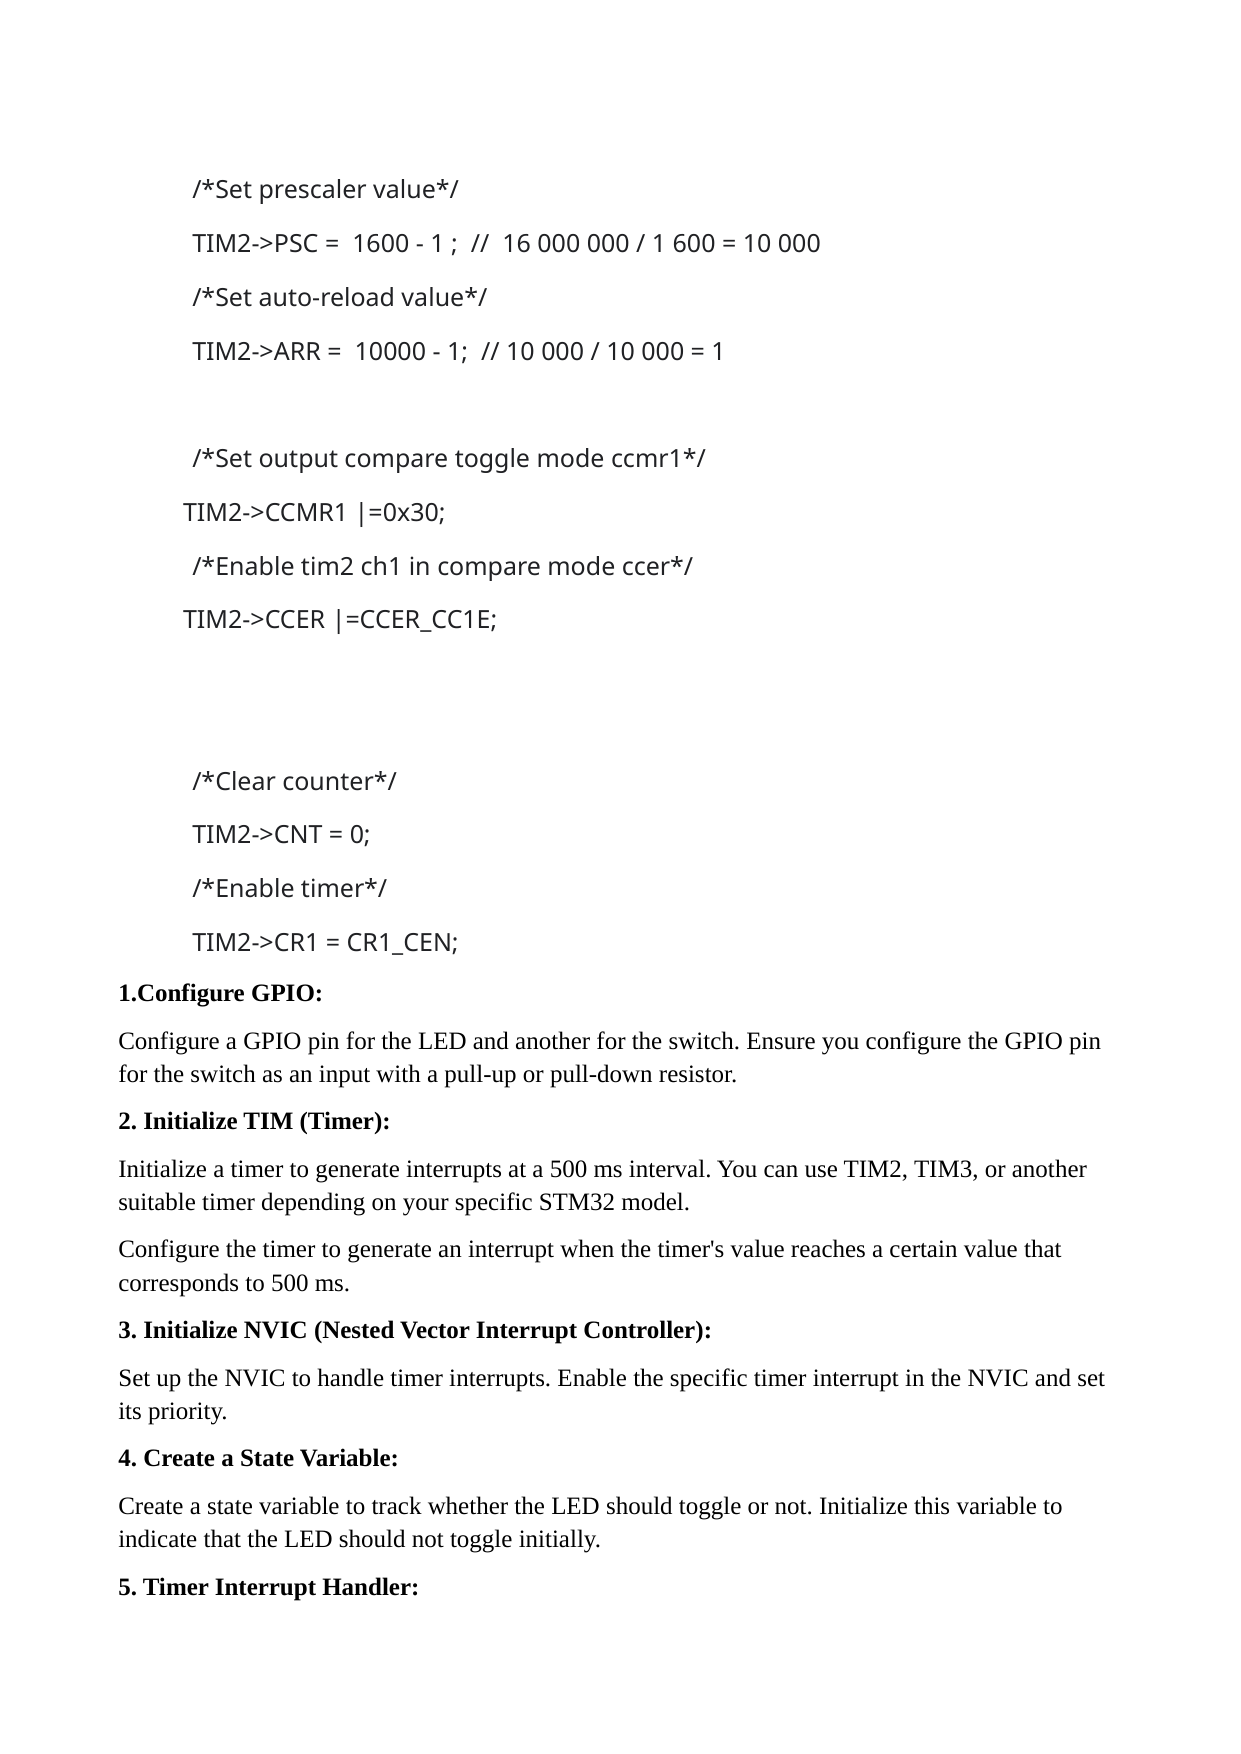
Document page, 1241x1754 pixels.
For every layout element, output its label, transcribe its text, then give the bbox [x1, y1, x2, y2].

text TIM2->CR1 = CR1_CEN; [118, 924, 1122, 958]
text TIM2->PSC = 1600 - 1 ; // 16 000 000 / 1 600 = 10 000 [118, 226, 1122, 260]
text /*Enable timer*/ [118, 871, 1122, 905]
text TIM2->CCER |=CCER_CC1E; [118, 602, 1122, 636]
text /*Clear counter*/ [118, 763, 1122, 797]
text Set up the NVIC to handle timer interrupts. Enable the specific timer interrupt in the NVIC and set its priority. [118, 1363, 1122, 1424]
text Initialize a timer to generate interrupts at a 500 ms interval. You can use TIM2, TIM3, or another suitable timer depending on your specific STM32 model. [118, 1154, 1122, 1216]
text 1.Configure GPIO: [118, 978, 1122, 1007]
text TIM2->ARR = 10000 - 1; // 10 000 / 10 000 = 1 [118, 333, 1122, 367]
text 2. Initialize TIM (Timer): [118, 1106, 1122, 1135]
text /*Set prescaler value*/ [118, 172, 1122, 206]
text 5. Timer Interrupt Handler: [118, 1572, 1122, 1600]
text /*Set output compare toggle mode ccmr1*/ [118, 441, 1122, 475]
text TIM2->CCMR1 |=0x30; [118, 494, 1122, 528]
text 4. Create a State Variable: [118, 1443, 1122, 1472]
text Configure a GPIO pin for the LED and another for the switch. Ensure you configure the GPIO pin for the switch as an input with a pull-up or pull-down resistor. [118, 1026, 1122, 1087]
text Create a state variable to track whether the LED should toggle or not. Initialize this variable to indicate that the LED should not toggle initially. [118, 1491, 1122, 1553]
text Configure the timer to generate an interrupt when the timer's value reaches a certain value that corresponds to 500 ms. [118, 1234, 1122, 1296]
text TIM2->CNT = 0; [118, 817, 1122, 851]
text /*Enable tim2 ch1 in compare mode ccer*/ [118, 548, 1122, 582]
text 3. Initialize NVIC (Nested Vector Interrupt Controller): [118, 1315, 1122, 1344]
text /*Set auto-reload value*/ [118, 279, 1122, 313]
